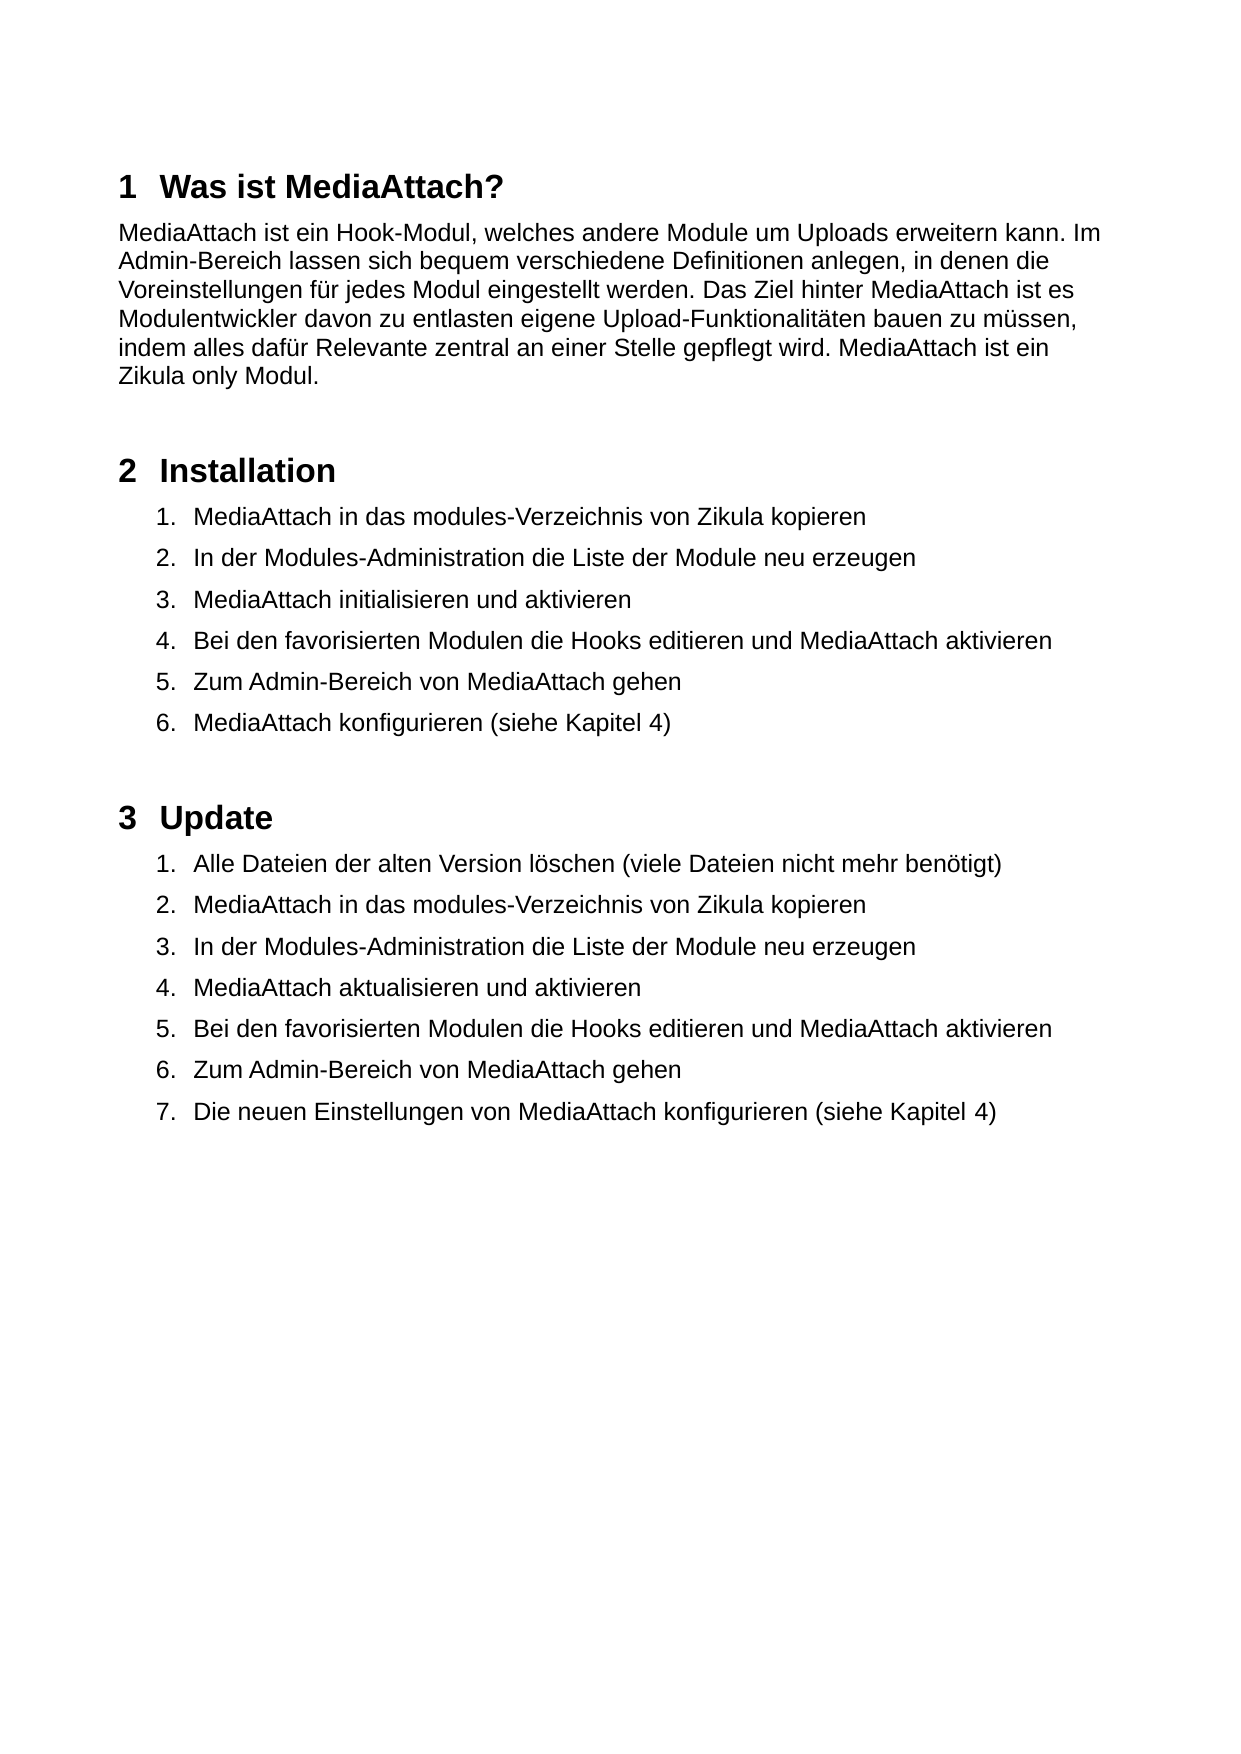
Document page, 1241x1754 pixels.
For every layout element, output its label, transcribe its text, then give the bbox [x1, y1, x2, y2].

list MediaAttach konfigurieren (siehe Kapitel 4) [156, 708, 1122, 737]
subtitle Update [118, 798, 1122, 837]
list MediaAttach in das modules-Verzeichnis von Zikula kopieren [156, 502, 1122, 531]
list Zum Admin-Bereich von MediaAttach gehen [156, 1055, 1122, 1084]
list Zum Admin-Bereich von MediaAttach gehen [156, 667, 1122, 696]
subtitle Was ist MediaAttach? [118, 167, 1122, 205]
list MediaAttach aktualisieren und aktivieren [156, 973, 1122, 1002]
list MediaAttach in das modules-Verzeichnis von Zikula kopieren [156, 890, 1122, 919]
list Bei den favorisierten Modulen die Hooks editieren und MediaAttach aktivieren [156, 626, 1122, 654]
subtitle Installation [118, 451, 1122, 490]
list Die neuen Einstellungen von MediaAttach konfigurieren (siehe Kapitel 4) [156, 1097, 1122, 1125]
list Bei den favorisierten Modulen die Hooks editieren und MediaAttach aktivieren [156, 1014, 1122, 1043]
list In der Modules-Administration die Liste der Module neu erzeugen [156, 932, 1122, 960]
text MediaAttach ist ein Hook-Modul, welches andere Module um Uploads erweitern kann. Im Admin-Bereich lassen sich bequem verschiedene Definitionen anlegen, in denen die Voreinstellungen für jedes Modul eingestellt werden. Das Ziel hinter MediaAttach ist es Modulentwickler davon zu entlasten eigene Upload-Funktionalitäten bauen zu müssen, indem alles dafür Relevante zentral an einer Stelle gepflegt wird. MediaAttach ist ein Zikula only Modul. [118, 218, 1122, 390]
list MediaAttach initialisieren und aktivieren [156, 584, 1122, 613]
list Alle Dateien der alten Version löschen (viele Dateien nicht mehr benötigt) [156, 849, 1122, 878]
list In der Modules-Administration die Liste der Module neu erzeugen [156, 543, 1122, 572]
